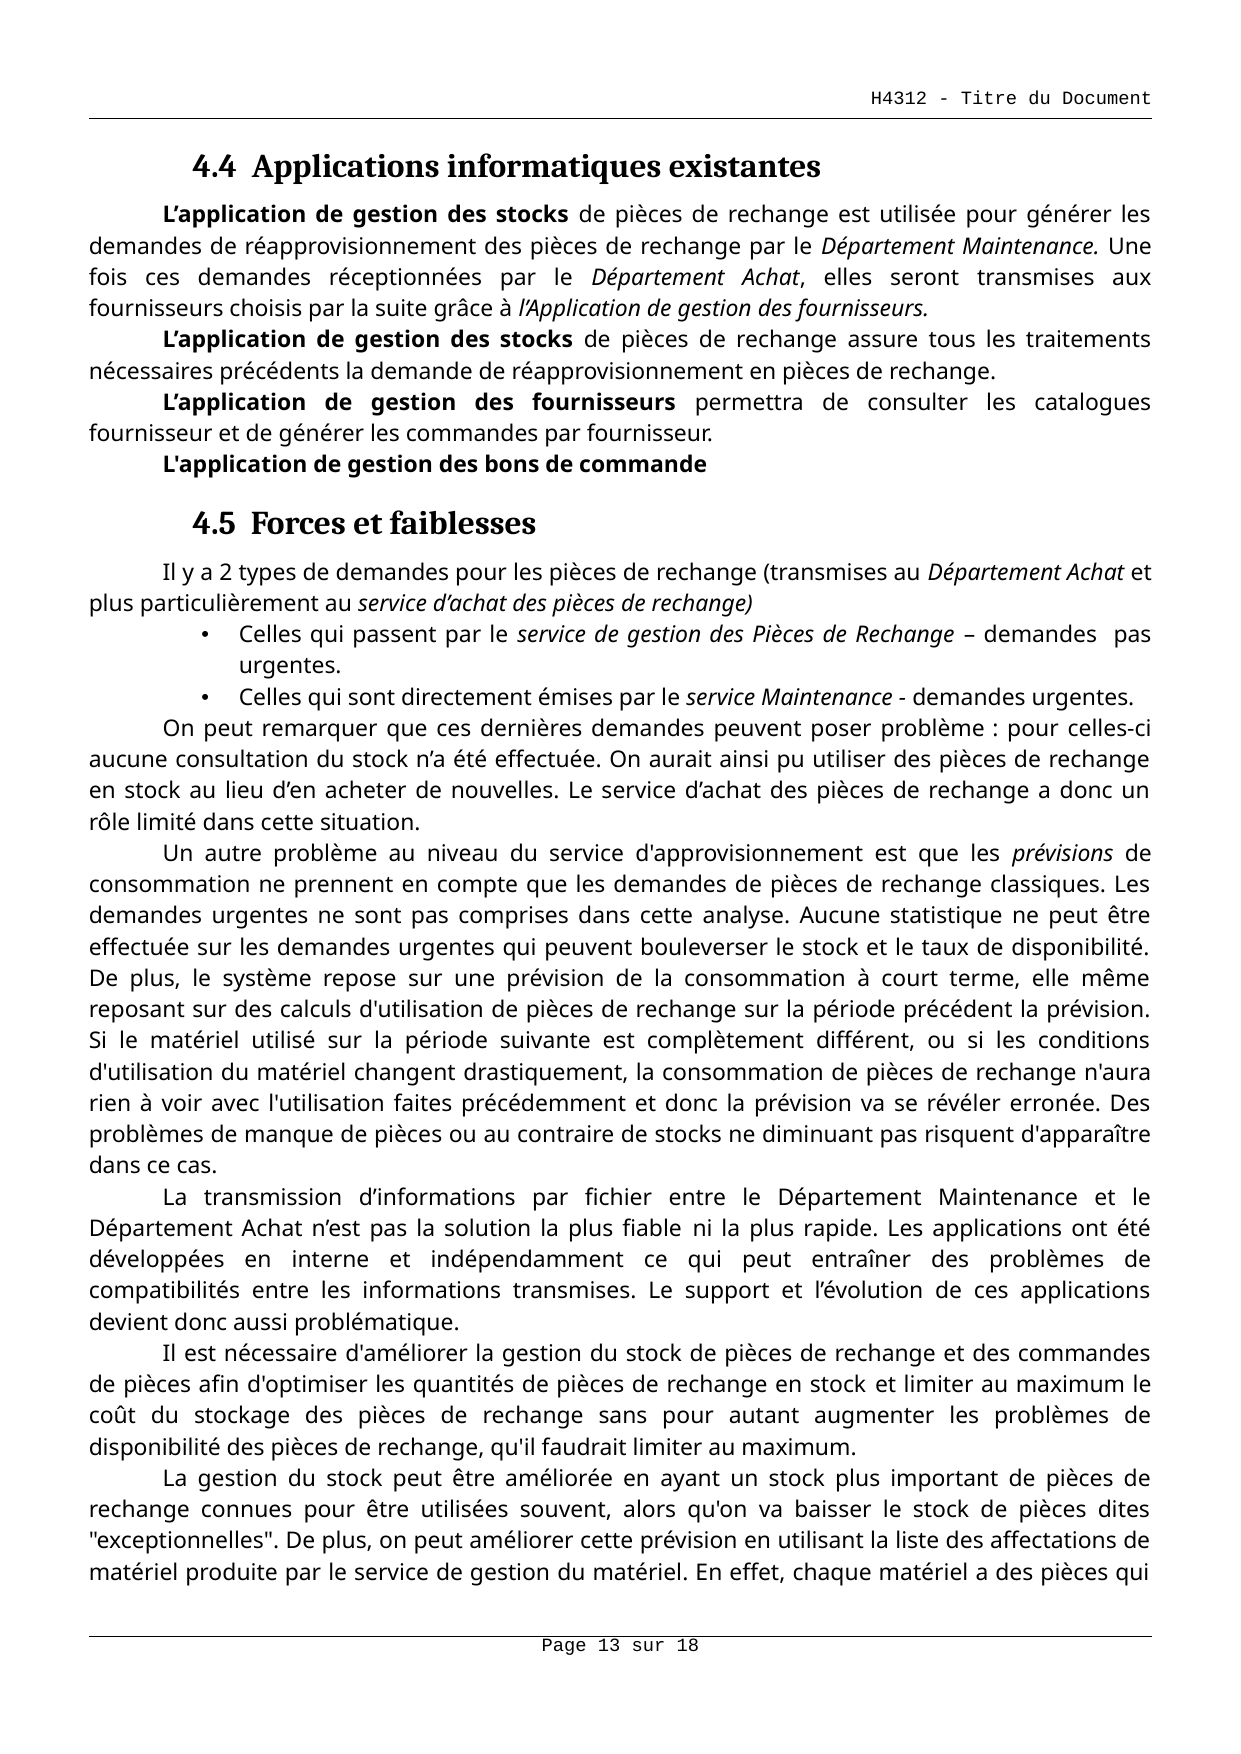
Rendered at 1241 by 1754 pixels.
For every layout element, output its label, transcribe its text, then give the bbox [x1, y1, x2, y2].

text L’application de gestion des stocks de pièces de rechange est utilisée pour générer les demandes de réapprovisionnement des pièces de rechange par le Département Maintenance. Une fois ces demandes réceptionnées par le Département Achat, elles seront transmises aux fournisseurs choisis par la suite grâce à l’Application de gestion des fournisseurs. [88, 198, 1152, 323]
text L’application de gestion des stocks de pièces de rechange assure tous les traitements nécessaires précédents la demande de réapprovisionnement en pièces de rechange. [88, 323, 1152, 386]
text Il y a 2 types de demandes pour les pièces de rechange (transmises au Département Achat et plus particulièrement au service d’achat des pièces de rechange) [88, 555, 1152, 618]
text Un autre problème au niveau du service d'approvisionnement est que les prévisions de consommation ne prennent en compte que les demandes de pièces de rechange classiques. Les demandes urgentes ne sont pas comprises dans cette analyse. Aucune statistique ne peut être effectuée sur les demandes urgentes qui peuvent bouleverser le stock et le taux de disponibilité. De plus, le système repose sur une prévision de la consommation à court terme, elle même reposant sur des calculs d'utilisation de pièces de rechange sur la période précédent la prévision. Si le matériel utilisé sur la période suivante est complètement différent, ou si les conditions d'utilisation du matériel changent drastiquement, la consommation de pièces de rechange n'aura rien à voir avec l'utilisation faites précédemment et donc la prévision va se révéler erronée. Des problèmes de manque de pièces ou au contraire de stocks ne diminuant pas risquent d'apparaître dans ce cas. [88, 837, 1152, 1180]
text On peut remarquer que ces dernières demandes peuvent poser problème : pour celles-ci aucune consultation du stock n’a été effectuée. On aurait ainsi pu utiliser des pièces de rechange en stock au lieu d’en acheter de nouvelles. Le service d’achat des pièces de rechange a donc un rôle limité dans cette situation. [88, 712, 1152, 837]
list Celles qui passent par le service de gestion des Pièces de Rechange – demandes pas urgentes. [201, 618, 1152, 680]
list Celles qui sont directement émises par le service Maintenance - demandes urgentes. [201, 680, 1152, 712]
subtitle Applications informatiques existantes [133, 147, 1152, 186]
text La transmission d’informations par fichier entre le Département Maintenance et le Département Achat n’est pas la solution la plus fiable ni la plus rapide. Les applications ont été développées en interne et indépendamment ce qui peut entraîner des problèmes de compatibilités entre les informations transmises. Le support et l’évolution de ces applications devient donc aussi problématique. [88, 1180, 1152, 1337]
text La gestion du stock peut être améliorée en ayant un stock plus important de pièces de rechange connues pour être utilisées souvent, alors qu'on va baisser le stock de pièces dites "exceptionnelles". De plus, on peut améliorer cette prévision en utilisant la liste des affectations de matériel produite par le service de gestion du matériel. En effet, chaque matériel a des pièces qui [88, 1462, 1152, 1587]
text L’application de gestion des fournisseurs permettra de consulter les catalogues fournisseur et de générer les commandes par fournisseur. [88, 386, 1152, 448]
subtitle Forces et faiblesses [133, 504, 1152, 543]
text L'application de gestion des bons de commande [88, 448, 1152, 479]
text Il est nécessaire d'améliorer la gestion du stock de pièces de rechange et des commandes de pièces afin d'optimiser les quantités de pièces de rechange en stock et limiter au maximum le coût du stockage des pièces de rechange sans pour autant augmenter les problèmes de disponibilité des pièces de rechange, qu'il faudrait limiter au maximum. [88, 1337, 1152, 1462]
